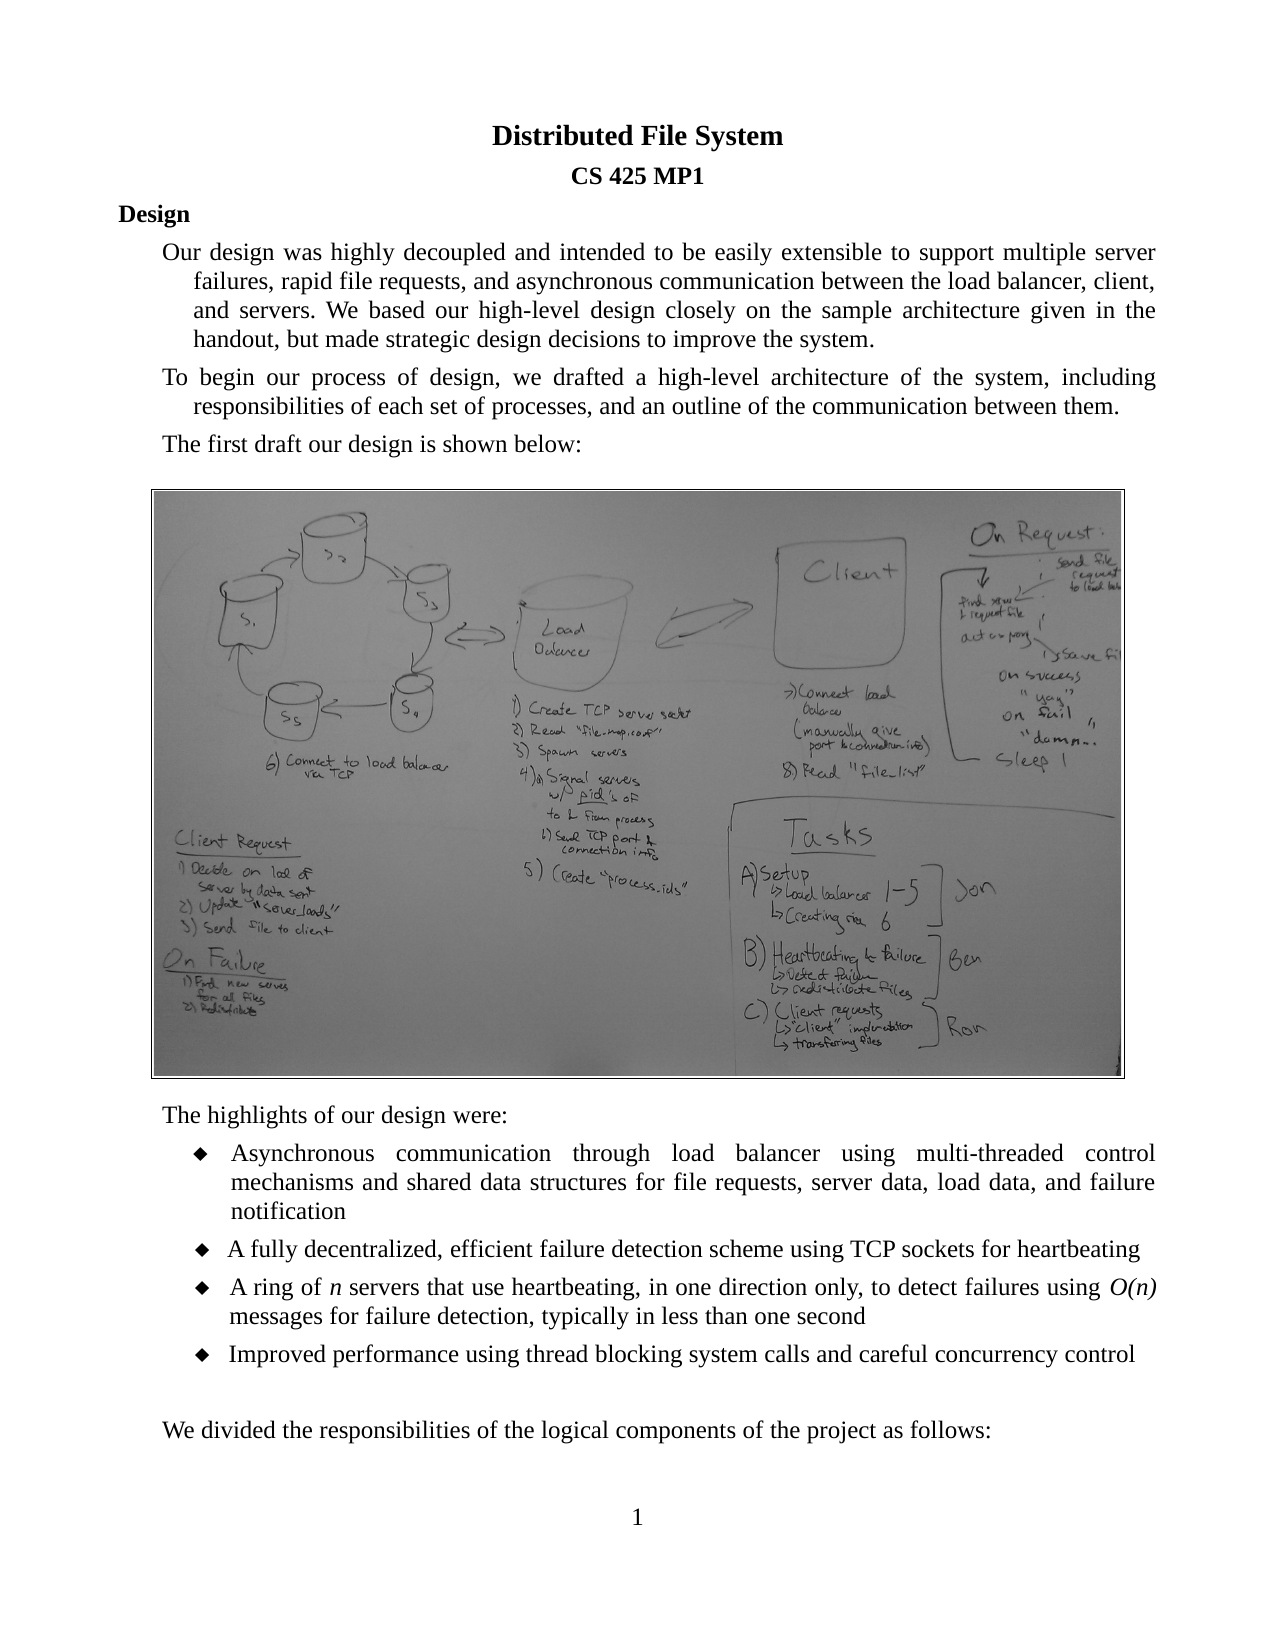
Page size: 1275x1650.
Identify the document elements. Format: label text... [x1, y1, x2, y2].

list Asynchronous communication through load balancer using multi-threaded control mechanisms and shared data structures for file requests, server data, load data, and failure notification [193, 1138, 1157, 1225]
text We divided the responsibilities of the logical components of the project as follows: [162, 1415, 1157, 1444]
text The first draft our design is shown below: [162, 429, 1157, 458]
list Improved performance using thread blocking system calls and careful concurrency control [157, 1339, 1157, 1368]
list A fully decentralized, efficient failure detection scheme using TCP sockets for heartbeating [157, 1234, 1157, 1263]
text CS 425 MP1 [118, 161, 1157, 190]
text Our design was highly decoupled and intended to be easily extensible to support multiple server failures, rapid file requests, and asynchronous communication between the load balancer, client, and servers. We based our high-level design closely on the sample architecture given in the handout, but made strategic design decisions to improve the system. [162, 237, 1157, 353]
text Distributed File System [118, 118, 1157, 152]
text Design [118, 199, 1157, 228]
list A ring of n servers that use heartbeating, in one direction only, to detect failures using O(n) messages for failure detection, typically in less than one second [157, 1272, 1157, 1330]
text To begin our process of design, we drafted a high-level architecture of the system, including responsibilities of each set of processes, and an outline of the communication between them. [162, 362, 1157, 420]
text The highlights of our design were: [162, 1100, 1157, 1129]
